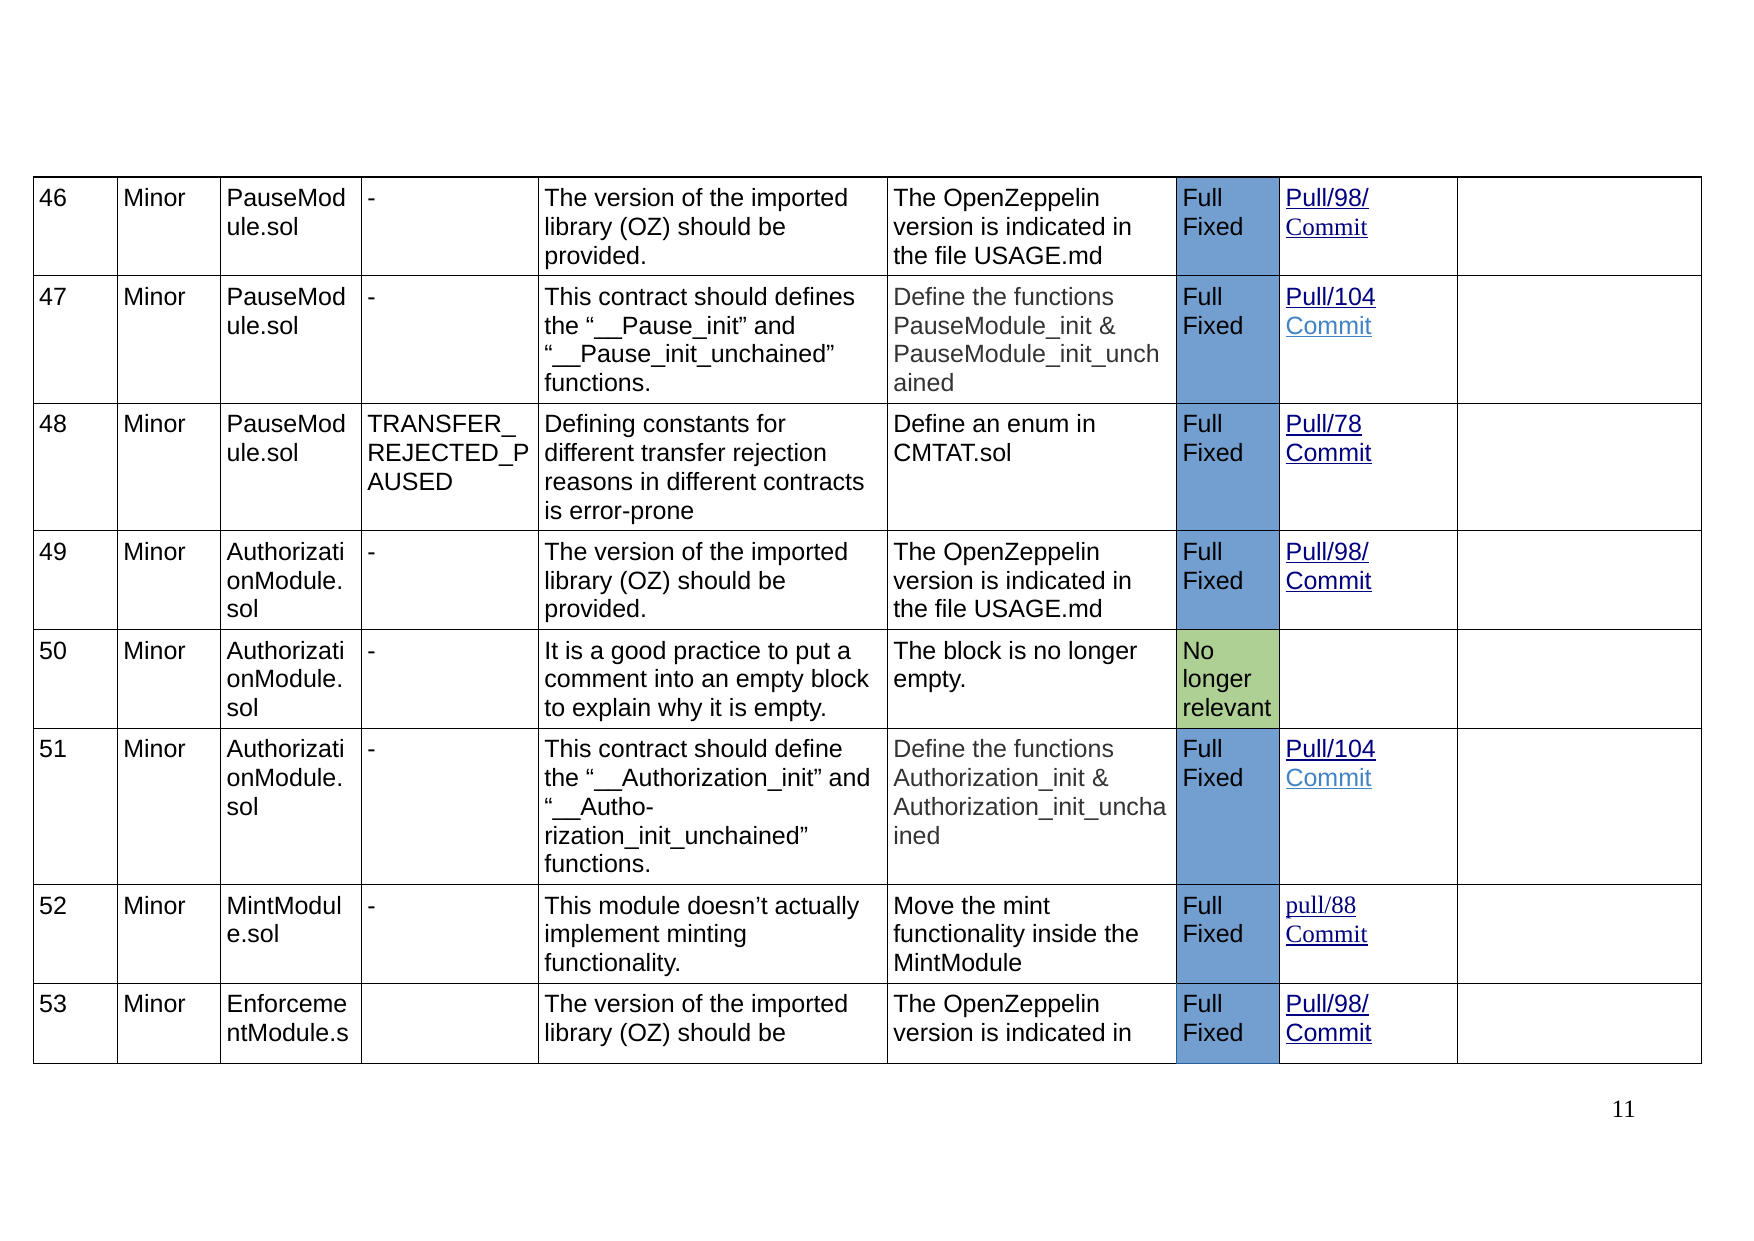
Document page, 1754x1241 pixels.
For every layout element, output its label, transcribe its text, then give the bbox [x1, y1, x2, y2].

table_cell The version of the imported library (OZ) should be [539, 984, 887, 1063]
table_cell - [362, 630, 538, 728]
table_cell Full Fixed [1177, 404, 1279, 530]
table_cell Full Fixed [1177, 178, 1279, 275]
table_cell MintModule.sol [221, 885, 361, 983]
table_cell The version of the imported library (OZ) should be provided. [539, 531, 887, 629]
table_cell PauseModule.sol [221, 404, 361, 530]
table_cell 49 [34, 531, 117, 629]
table_cell - [362, 729, 538, 884]
table_cell [362, 984, 538, 1063]
table_cell This module doesn’t actually implement minting functionality. [539, 885, 887, 983]
table_cell pull/88 Commit [1280, 885, 1457, 983]
table_cell Minor [118, 178, 220, 275]
table_cell 50 [34, 630, 117, 728]
table_cell It is a good practice to put a comment into an empty block to explain why it is empty. [539, 630, 887, 728]
table_cell PauseModule.sol [221, 276, 361, 403]
table_cell Minor [118, 531, 220, 629]
table_cell The block is no longer empty. [888, 630, 1176, 728]
table_cell This contract should defines the “__Pause_init” and “__Pause_init_unchained” functions. [539, 276, 887, 403]
table_cell Pull/98/ Commit [1280, 531, 1457, 629]
table_cell Full Fixed [1177, 531, 1279, 629]
table_cell 46 [34, 178, 117, 275]
table_cell PauseModule.sol [221, 178, 361, 275]
table_cell Pull/104 Commit [1280, 276, 1457, 403]
table_cell 53 [34, 984, 117, 1063]
table_cell 47 [34, 276, 117, 403]
table_cell Full Fixed [1177, 984, 1279, 1063]
table_cell 52 [34, 885, 117, 983]
table_cell [1458, 404, 1701, 530]
table_cell Pull/104 Commit [1280, 729, 1457, 884]
table_cell Move the mint functionality inside the MintModule [888, 885, 1176, 983]
table_cell - [362, 276, 538, 403]
table_cell AuthorizationModule.sol [221, 630, 361, 728]
table_cell Define the functions PauseModule_init & PauseModule_init_unchained [888, 276, 1176, 403]
table_cell - [362, 531, 538, 629]
table_cell Minor [118, 404, 220, 530]
table_cell Pull/98/ Commit [1280, 984, 1457, 1063]
table_cell Minor [118, 984, 220, 1063]
table_cell - [362, 178, 538, 275]
table_cell [1458, 630, 1701, 728]
table_cell 48 [34, 404, 117, 530]
table_cell [1458, 885, 1701, 983]
table_cell Pull/78 Commit [1280, 404, 1457, 530]
table_cell AuthorizationModule.sol [221, 729, 361, 884]
table_cell The version of the imported library (OZ) should be provided. [539, 178, 887, 275]
table_cell This contract should define the “__Authorization_init” and “__Autho- rization_init_unchained” functions. [539, 729, 887, 884]
table_cell [1458, 729, 1701, 884]
table_cell [1458, 178, 1701, 275]
table_cell The OpenZeppelin version is indicated in the file USAGE.md [888, 531, 1176, 629]
table_cell Minor [118, 276, 220, 403]
table_cell Pull/98/ Commit [1280, 178, 1457, 275]
table_cell - [362, 885, 538, 983]
table_cell Define the functions Authorization_init & Authorization_init_unchained [888, 729, 1176, 884]
table_cell No longer relevant [1177, 630, 1279, 728]
table_cell Full Fixed [1177, 729, 1279, 884]
table_cell The OpenZeppelin version is indicated in [888, 984, 1176, 1063]
table_cell Full Fixed [1177, 885, 1279, 983]
table_cell AuthorizationModule.sol [221, 531, 361, 629]
table_cell TRANSFER_REJECTED_PAUSED [362, 404, 538, 530]
table_cell The OpenZeppelin version is indicated in the file USAGE.md [888, 178, 1176, 275]
table_cell [1458, 984, 1701, 1063]
table_cell EnforcementModule.s [221, 984, 361, 1063]
table_cell [1458, 531, 1701, 629]
table_cell [1280, 630, 1457, 728]
table_cell 51 [34, 729, 117, 884]
table_cell Defining constants for different transfer rejection reasons in different contracts is error-prone [539, 404, 887, 530]
table_cell Minor [118, 729, 220, 884]
table_cell Full Fixed [1177, 276, 1279, 403]
table_cell Minor [118, 630, 220, 728]
table_cell Minor [118, 885, 220, 983]
table_cell Define an enum in CMTAT.sol [888, 404, 1176, 530]
table_cell [1458, 276, 1701, 403]
